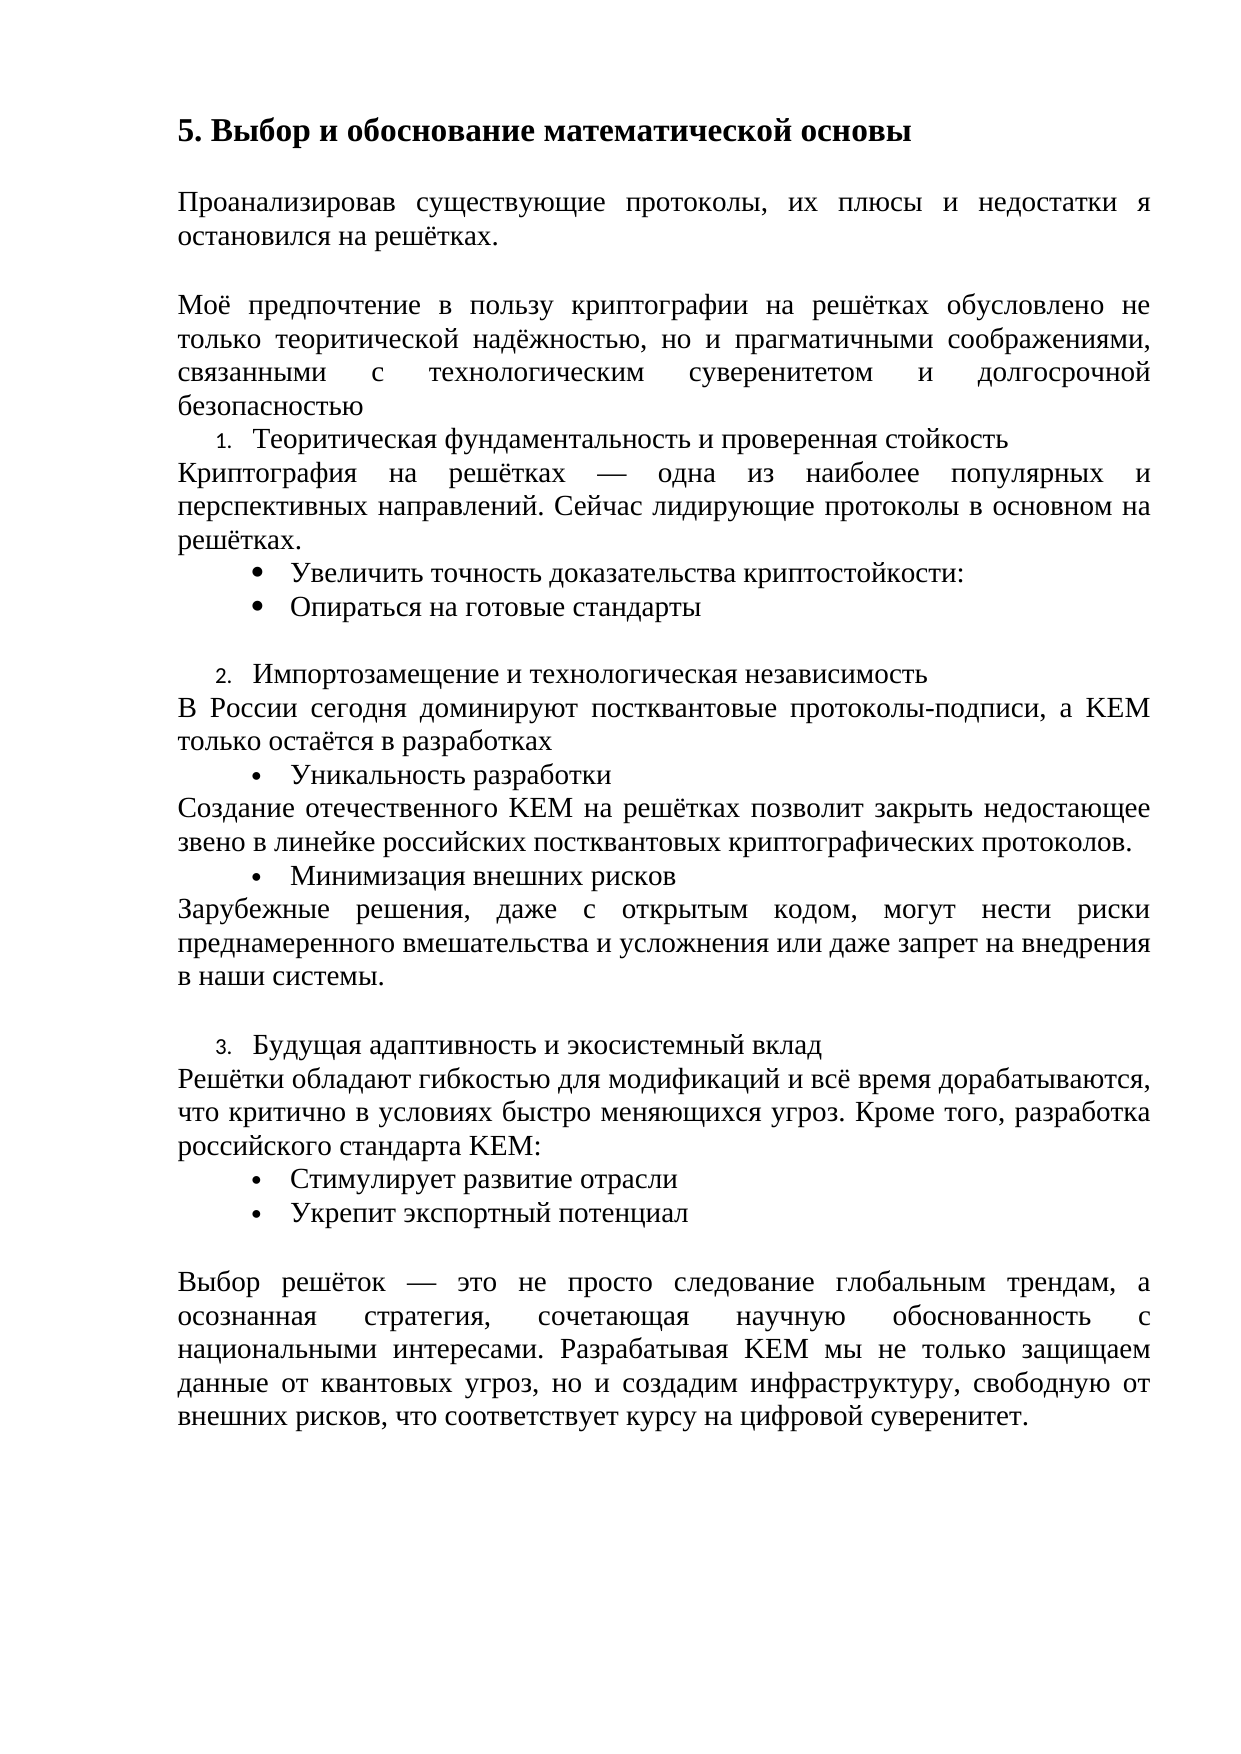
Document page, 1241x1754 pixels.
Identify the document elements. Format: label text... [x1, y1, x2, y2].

text Криптография на решётках — одна из наиболее популярных и перспективных направлений. Сейчас лидирующие протоколы в основном на решётках. [177, 455, 1152, 556]
text Создание отечественного KEM на решётках позволит закрыть недостающее звено в линейке российских постквантовых криптографических протоколов. [177, 791, 1152, 858]
text Выбор решёток — это не просто следование глобальным трендам, а осознанная стратегия, сочетающая научную обоснованность с национальными интересами. Разрабатывая KEM мы не только защищаем данные от квантовых угроз, но и создадим инфраструктуру, свободную от внешних рисков, что соответствует курсу на цифровой суверенитет. [177, 1264, 1152, 1432]
list Укрепит экспортный потенциал [252, 1195, 1152, 1229]
list Стимулирует развитие отрасли [252, 1162, 1152, 1195]
list Увеличить точность доказательства криптостойкости: [252, 556, 1152, 589]
list Уникальность разработки [252, 757, 1152, 791]
list Теоритическая фундаментальность и проверенная стойкость [215, 421, 1152, 455]
text Зарубежные решения, даже с открытым кодом, могут нести риски преднамеренного вмешательства и усложнения или даже запрет на внедрения в наши системы. [177, 891, 1152, 992]
list Будущая адаптивность и экосистемный вклад [215, 1027, 1152, 1061]
list Импортозамещение и технологическая независимость [215, 656, 1152, 690]
list Минимизация внешних рисков [252, 858, 1152, 891]
text Проанализировав существующие протоколы, их плюсы и недостатки я остановился на решётках. [177, 184, 1152, 252]
text Моё предпочтение в пользу криптографии на решётках обусловлено не только теоритической надёжностью, но и прагматичными соображениями, связанными с технологическим суверенитетом и долгосрочной безопасностью [177, 287, 1152, 421]
text Решётки обладают гибкостью для модификаций и всё время дорабатываются, что критично в условиях быстро меняющихся угроз. Кроме того, разработка российского стандарта KEM: [177, 1061, 1152, 1162]
list Опираться на готовые стандарты [252, 589, 1152, 623]
text В России сегодня доминируют постквантовые протоколы-подписи, а KEM только остаётся в разработках [177, 690, 1152, 757]
text 5. Выбор и обоснование математической основы [177, 111, 1152, 149]
